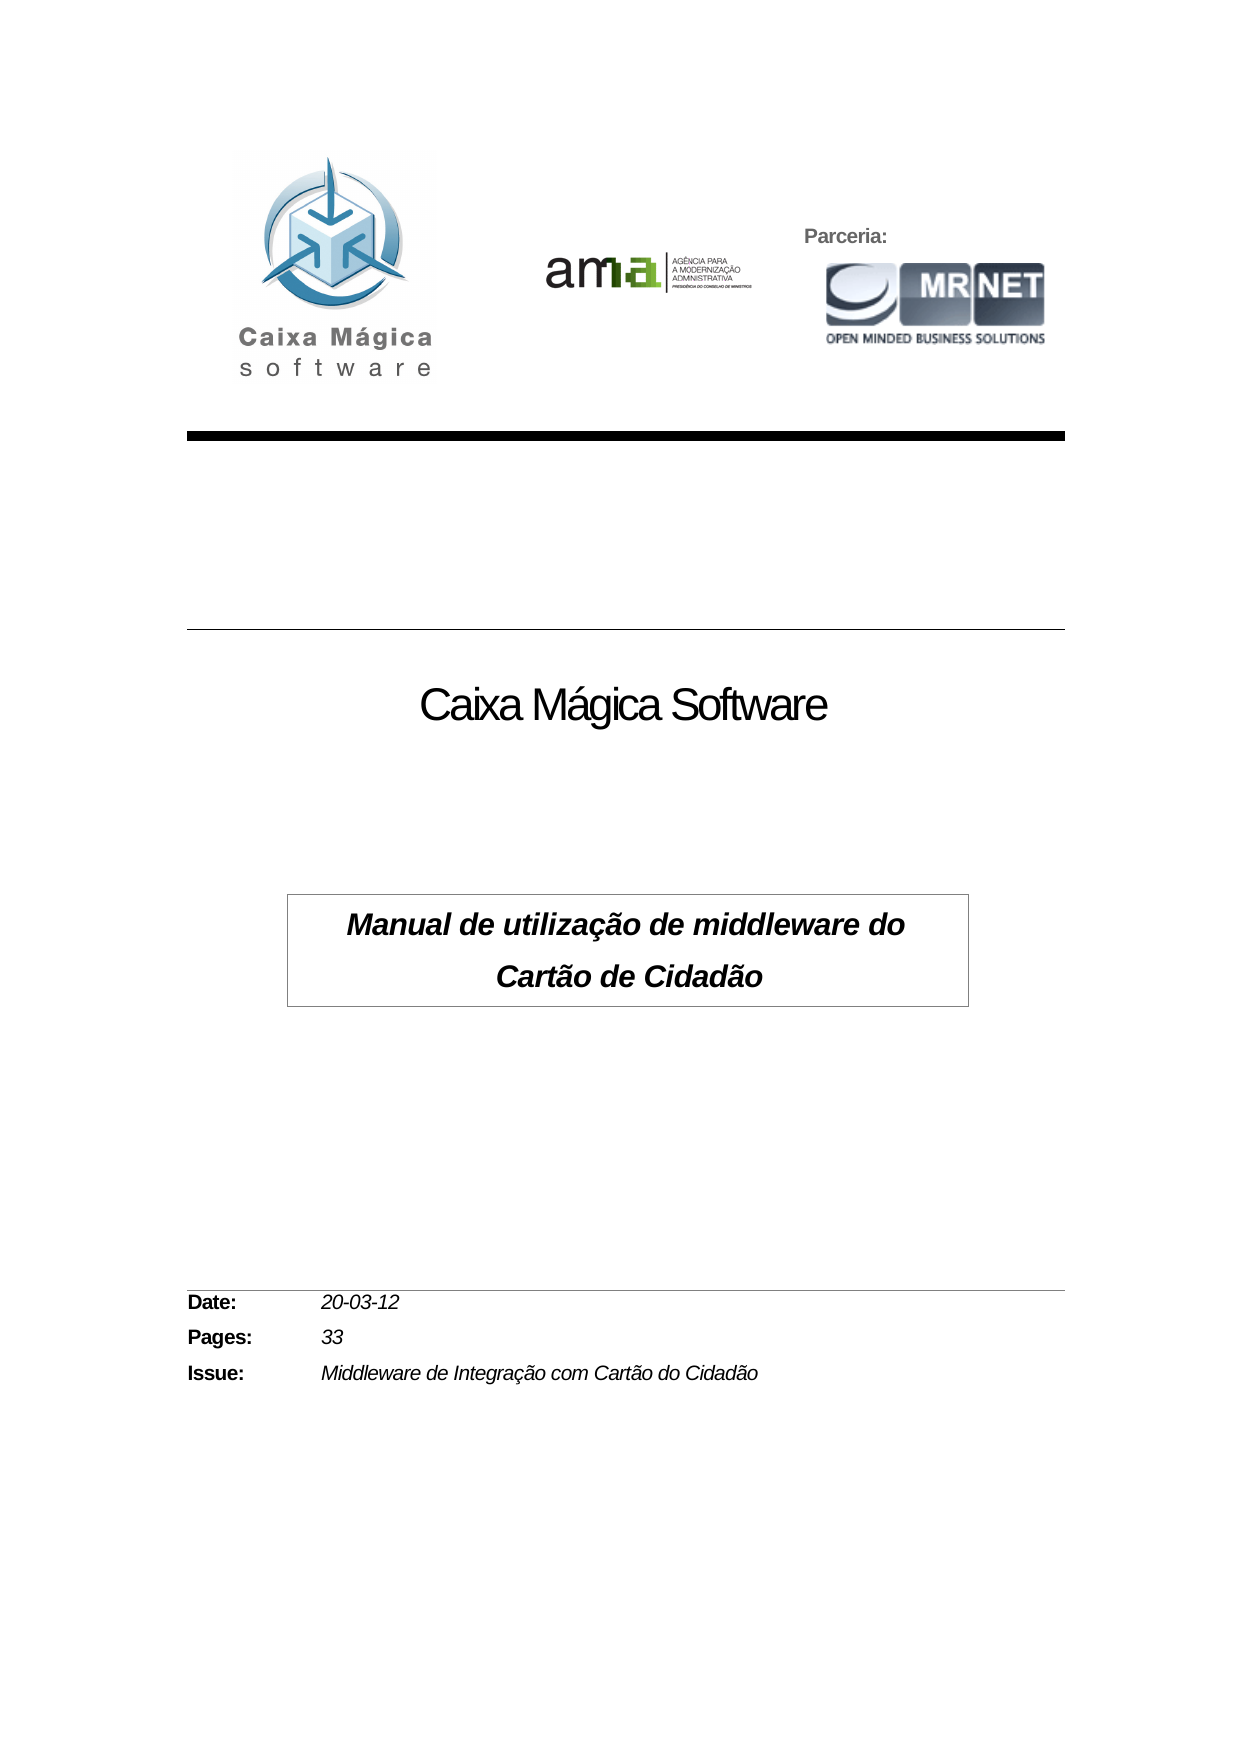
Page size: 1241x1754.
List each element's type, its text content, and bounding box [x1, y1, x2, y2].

table_cell 20-03-12 31 Middleware de Integração com Cartão do Cidadão [321, 1291, 1065, 1570]
table_cell Date: Pages: Issue: [187, 1291, 321, 1570]
table_header Caixa Mágica Software [187, 630, 1065, 894]
table_header [438, 150, 497, 384]
picture [525, 212, 765, 349]
picture [232, 150, 438, 384]
table_header [173, 150, 232, 384]
picture [826, 263, 1045, 345]
table_cell Manual de utilização de middleware do Cartão de Cidadão [187, 894, 1065, 1290]
table_header [793, 264, 1132, 384]
table_header [187, 441, 1065, 629]
table_header [497, 150, 793, 384]
table_header Parceria: [793, 150, 1132, 263]
